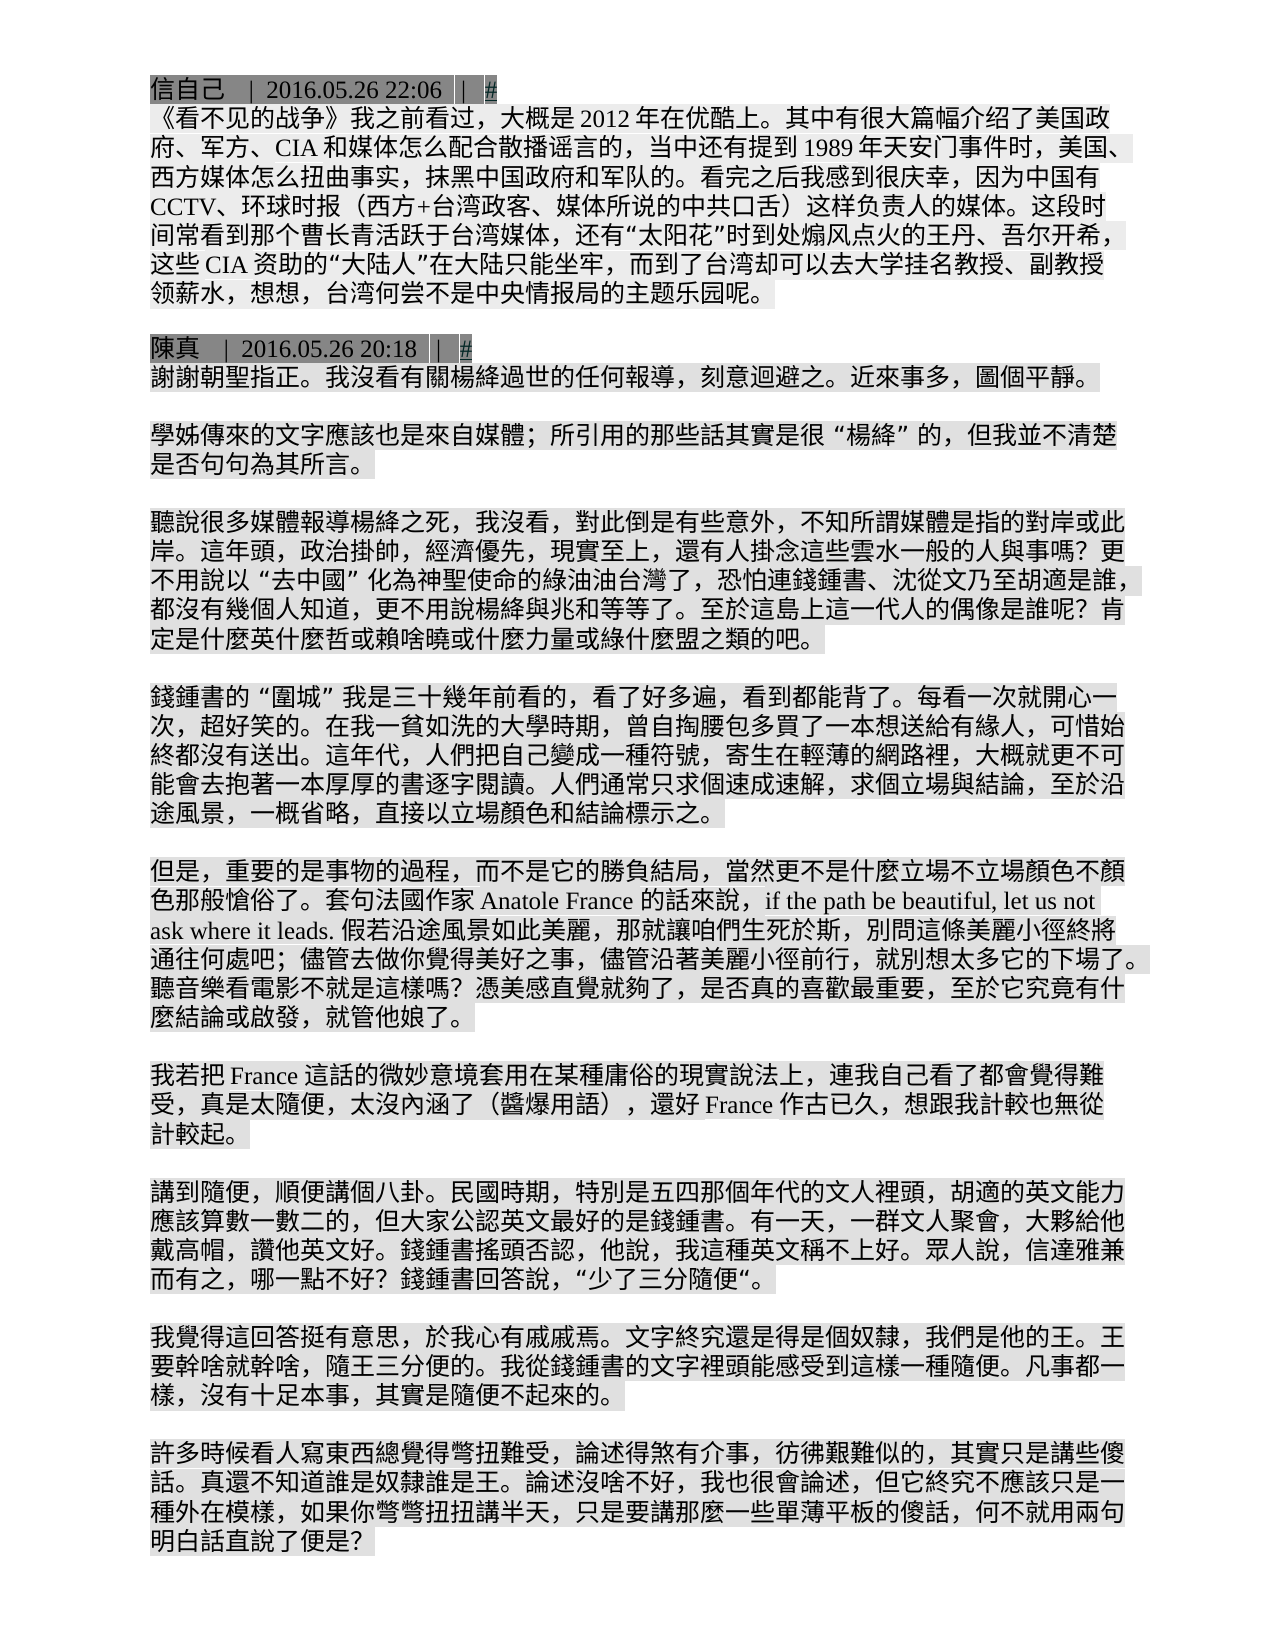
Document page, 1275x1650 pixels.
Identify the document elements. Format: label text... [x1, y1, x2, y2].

text 陳真 | 2016.05.26 20:18 | # [150, 334, 1125, 363]
text 《看不见的战争》我之前看过，大概是2012年在优酷上。其中有很大篇幅介绍了美国政府、军方、CIA和媒体怎么配合散播谣言的，当中还有提到1989年天安门事件时，美国、西方媒体怎么扭曲事实，抹黑中国政府和军队的。看完之后我感到很庆幸，因为中国有CCTV、环球时报（西方+台湾政客、媒体所说的中共口舌）这样负责人的媒体。这段时间常看到那个曹长青活跃于台湾媒体，还有“太阳花”时到处煽风点火的王丹、吾尔开希，这些CIA资助的“大陆人”在大陆只能坐牢，而到了台湾却可以去大学挂名教授、副教授领薪水，想想，台湾何尝不是中央情报局的主题乐园呢。 [150, 104, 1125, 309]
text 信自己 | 2016.05.26 22:06 | # [150, 75, 1125, 104]
text 謝謝朝聖指正。我沒看有關楊絳過世的任何報導，刻意迴避之。近來事多，圖個平靜。 學姊傳來的文字應該也是來自媒體；所引用的那些話其實是很 “楊絳” 的，但我並不清楚是否句句為其所言。 聽說很多媒體報導楊絳之死，我沒看，對此倒是有些意外，不知所謂媒體是指的對岸或此岸。這年頭，政治掛帥，經濟優先，現實至上，還有人掛念這些雲水一般的人與事嗎？更不用說以 “去中國” 化為神聖使命的綠油油台灣了，恐怕連錢鍾書、沈從文乃至胡適是誰，都沒有幾個人知道，更不用說楊絳與兆和等等了。至於這島上這一代人的偶像是誰呢？肯定是什麼英什麼哲或賴啥曉或什麼力量或綠什麼盟之類的吧。 錢鍾書的 “圍城” 我是三十幾年前看的，看了好多遍，看到都能背了。每看一次就開心一次，超好笑的。在我一貧如洗的大學時期，曾自掏腰包多買了一本想送給有緣人，可惜始終都沒有送出。這年代，人們把自己變成一種符號，寄生在輕薄的網路裡，大概就更不可能會去抱著一本厚厚的書逐字閱讀。人們通常只求個速成速解，求個立場與結論，至於沿途風景，一概省略，直接以立場顏色和結論標示之。 但是，重要的是事物的過程，而不是它的勝負結局，當然更不是什麼立場不立場顏色不顏色那般愴俗了。套句法國作家Anatole France 的話來說，if the path be beautiful, let us not ask where it leads. 假若沿途風景如此美麗，那就讓咱們生死於斯，別問這條美麗小徑終將通往何處吧；儘管去做你覺得美好之事，儘管沿著美麗小徑前行，就別想太多它的下場了。聽音樂看電影不就是這樣嗎？憑美感直覺就夠了，是否真的喜歡最重要，至於它究竟有什麼結論或啟發，就管他娘了。 我若把France 這話的微妙意境套用在某種庸俗的現實說法上，連我自己看了都會覺得難受，真是太隨便，太沒內涵了（醬爆用語），還好France 作古已久，想跟我計較也無從計較起。 講到隨便，順便講個八卦。民國時期，特別是五四那個年代的文人裡頭，胡適的英文能力應該算數一數二的，但大家公認英文最好的是錢鍾書。有一天，一群文人聚會，大夥給他戴高帽，讚他英文好。錢鍾書搖頭否認，他說，我這種英文稱不上好。眾人說，信達雅兼而有之，哪一點不好？錢鍾書回答說，“少了三分隨便“。 我覺得這回答挺有意思，於我心有戚戚焉。文字終究還是得是個奴隸，我們是他的王。王要幹啥就幹啥，隨王三分便的。我從錢鍾書的文字裡頭能感受到這樣一種隨便。凡事都一樣，沒有十足本事，其實是隨便不起來的。 許多時候看人寫東西總覺得彆扭難受，論述得煞有介事，彷彿艱難似的，其實只是講些傻話。真還不知道誰是奴隸誰是王。論述沒啥不好，我也很會論述，但它終究不應該只是一種外在模樣，如果你彆彆扭扭講半天，只是要講那麼一些單薄平板的傻話，何不就用兩句明白話直說了便是？ 講到錢鍾書，帶一點題外話。 陳真 （滂沱大雨，車難開，於古坑休息站。） [150, 363, 1125, 1556]
